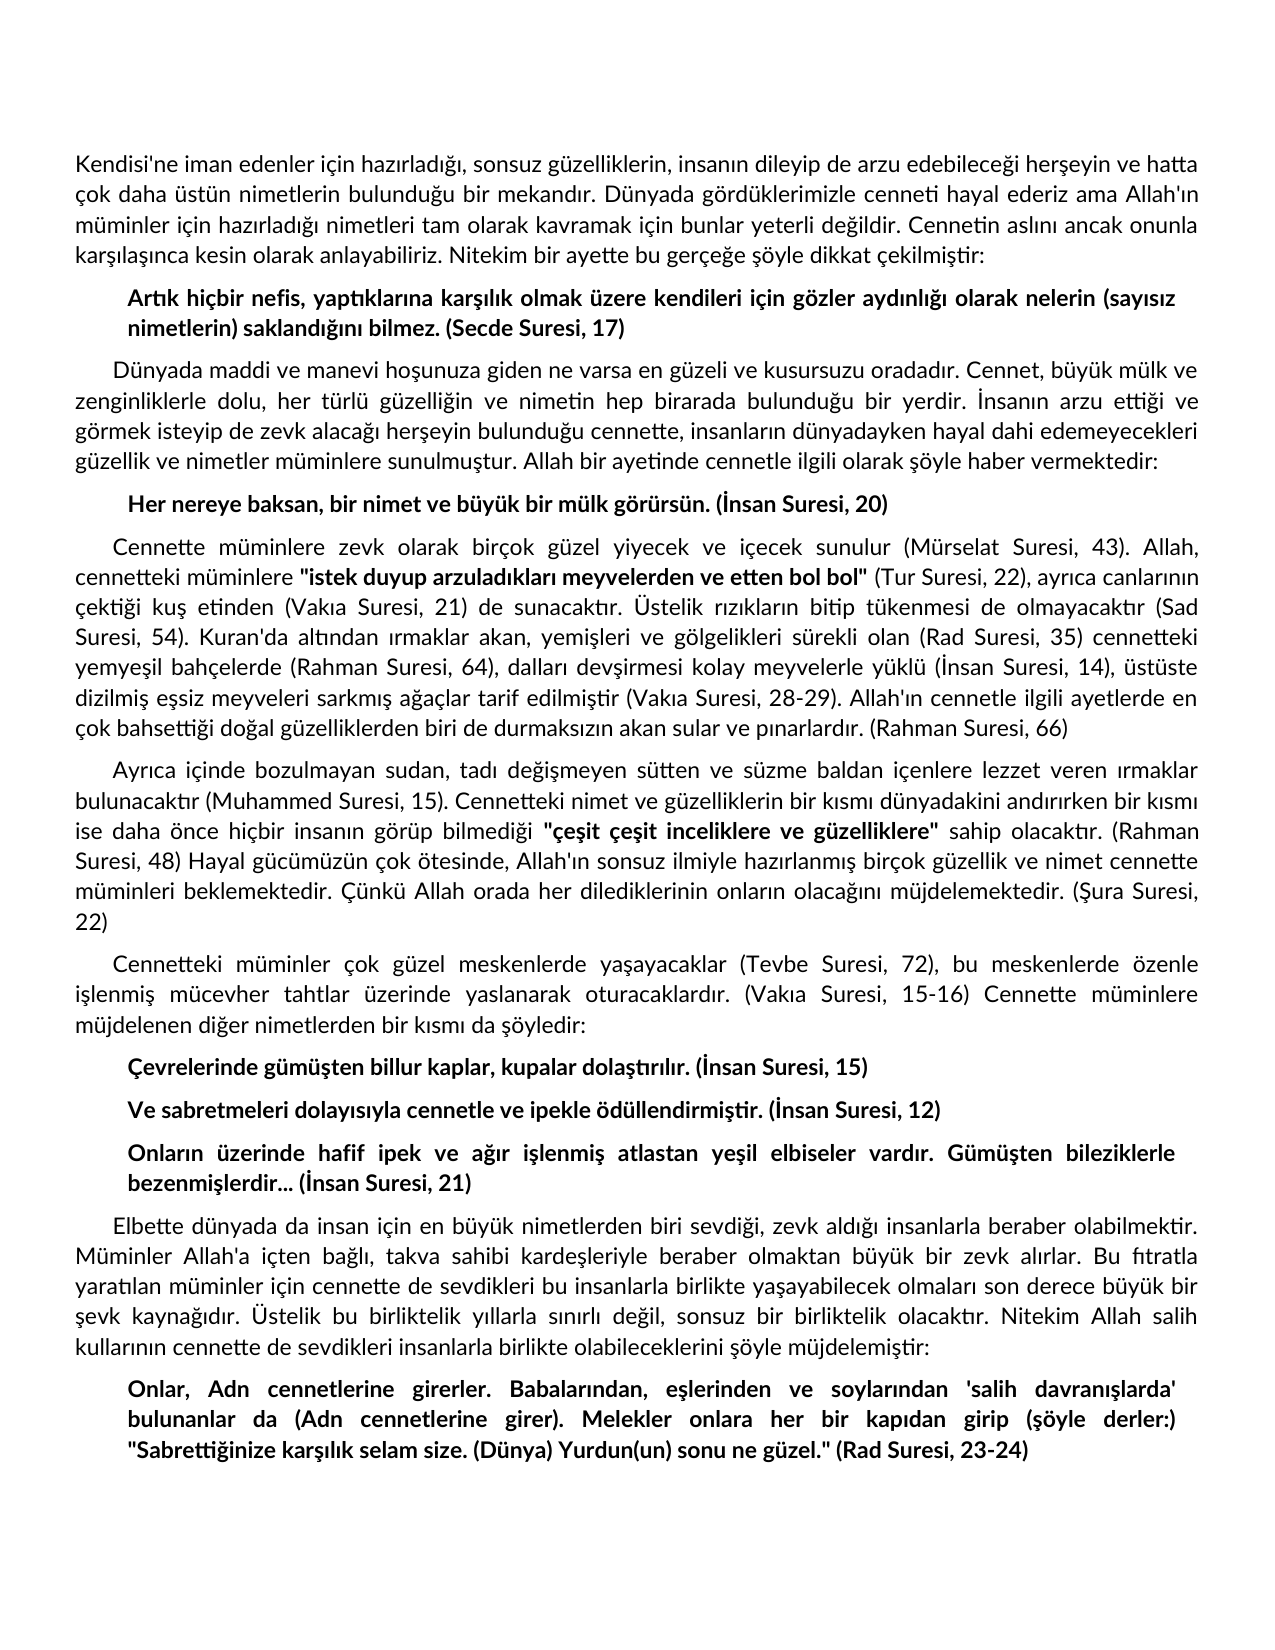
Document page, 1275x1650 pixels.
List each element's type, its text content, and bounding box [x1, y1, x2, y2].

text Ayrıca içinde bozulmayan sudan, tadı değişmeyen sütten ve süzme baldan içenlere lezzet veren ırmaklar bulunacaktır (Muhammed Suresi, 15). Cennetteki nimet ve güzelliklerin bir kısmı dünyadakini andırırken bir kısmı ise daha önce hiçbir insanın görüp bilmediği "çeşit çeşit inceliklere ve güzelliklere" sahip olacaktır. (Rahman Suresi, 48) Hayal gücümüzün çok ötesinde, Allah'ın sonsuz ilmiyle hazırlanmış birçok güzellik ve nimet cennette müminleri beklemektedir. Çünkü Allah orada her dilediklerinin onların olacağını müjdelemektedir. (Şura Suresi, 22) [75, 756, 1200, 935]
text Elbette dünyada da insan için en büyük nimetlerden biri sevdiği, zevk aldığı insanlarla beraber olabilmektir. Müminler Allah'a içten bağlı, takva sahibi kardeşleriyle beraber olmaktan büyük bir zevk alırlar. Bu fıtratla yaratılan müminler için cennette de sevdikleri bu insanlarla birlikte yaşayabilecek olmaları son derece büyük bir şevk kaynağıdır. Üstelik bu birliktelik yıllarla sınırlı değil, sonsuz bir birliktelik olacaktır. Nitekim Allah salih kullarının cennette de sevdikleri insanlarla birlikte olabileceklerini şöyle müjdelemiştir: [75, 1211, 1200, 1360]
text Onlar, Adn cennetlerine girerler. Babalarından, eşlerinden ve soylarından 'salih davranışlarda' bulunanlar da (Adn cennetlerine girer). Melekler onlara her bir kapıdan girip (şöyle derler:) "Sabrettiğinize karşılık selam size. (Dünya) Yurdun(un) sonu ne güzel." (Rad Suresi, 23-24) [127, 1375, 1177, 1463]
text Çevrelerinde gümüşten billur kaplar, kupalar dolaştırılır. (İnsan Suresi, 15) [127, 1053, 1177, 1081]
text Onların üzerinde hafif ipek ve ağır işlenmiş atlastan yeşil elbiseler vardır. Gümüşten bileziklerle bezenmişlerdir... (İnsan Suresi, 21) [127, 1138, 1177, 1196]
text Kendisi'ne iman edenler için hazırladığı, sonsuz güzelliklerin, insanın dileyip de arzu edebileceği herşeyin ve hatta çok daha üstün nimetlerin bulunduğu bir mekandır. Dünyada gördüklerimizle cenneti hayal ederiz ama Allah'ın müminler için hazırladığı nimetleri tam olarak kavramak için bunlar yeterli değildir. Cennetin aslını ancak onunla karşılaşınca kesin olarak anlayabiliriz. Nitekim bir ayette bu gerçeğe şöyle dikkat çekilmiştir: [75, 150, 1200, 268]
text Cennette müminlere zevk olarak birçok güzel yiyecek ve içecek sunulur (Mürselat Suresi, 43). Allah, cennetteki müminlere "istek duyup arzuladıkları meyvelerden ve etten bol bol" (Tur Suresi, 22), ayrıca canlarının çektiği kuş etinden (Vakıa Suresi, 21) de sunacaktır. Üstelik rızıkların bitip tükenmesi de olmayacaktır (Sad Suresi, 54). Kuran'da altından ırmaklar akan, yemişleri ve gölgelikleri sürekli olan (Rad Suresi, 35) cennetteki yemyeşil bahçelerde (Rahman Suresi, 64), dalları devşirmesi kolay meyvelerle yüklü (İnsan Suresi, 14), üstüste dizilmiş eşsiz meyveleri sarkmış ağaçlar tarif edilmiştir (Vakıa Suresi, 28-29). Allah'ın cennetle ilgili ayetlerde en çok bahsettiği doğal güzelliklerden biri de durmaksızın akan sular ve pınarlardır. (Rahman Suresi, 66) [75, 532, 1200, 741]
text Artık hiçbir nefis, yaptıklarına karşılık olmak üzere kendileri için gözler aydınlığı olarak nelerin (sayısız nimetlerin) saklandığını bilmez. (Secde Suresi, 17) [127, 283, 1177, 341]
text Dünyada maddi ve manevi hoşunuza giden ne varsa en güzeli ve kusursuzu oradadır. Cennet, büyük mülk ve zenginliklerle dolu, her türlü güzelliğin ve nimetin hep birarada bulunduğu bir yerdir. İnsanın arzu ettiği ve görmek isteyip de zevk alacağı herşeyin bulunduğu cennette, insanların dünyadayken hayal dahi edemeyecekleri güzellik ve nimetler müminlere sunulmuştur. Allah bir ayetinde cennetle ilgili olarak şöyle haber vermektedir: [75, 356, 1200, 474]
text Cennetteki müminler çok güzel meskenlerde yaşayacaklar (Tevbe Suresi, 72), bu meskenlerde özenle işlenmiş mücevher tahtlar üzerinde yaslanarak oturacaklardır. (Vakıa Suresi, 15-16) Cennette müminlere müjdelenen diğer nimetlerden bir kısmı da şöyledir: [75, 950, 1200, 1038]
text Ve sabretmeleri dolayısıyla cennetle ve ipekle ödüllendirmiştir. (İnsan Suresi, 12) [127, 1096, 1177, 1123]
text Her nereye baksan, bir nimet ve büyük bir mülk görürsün. (İnsan Suresi, 20) [127, 489, 1177, 517]
